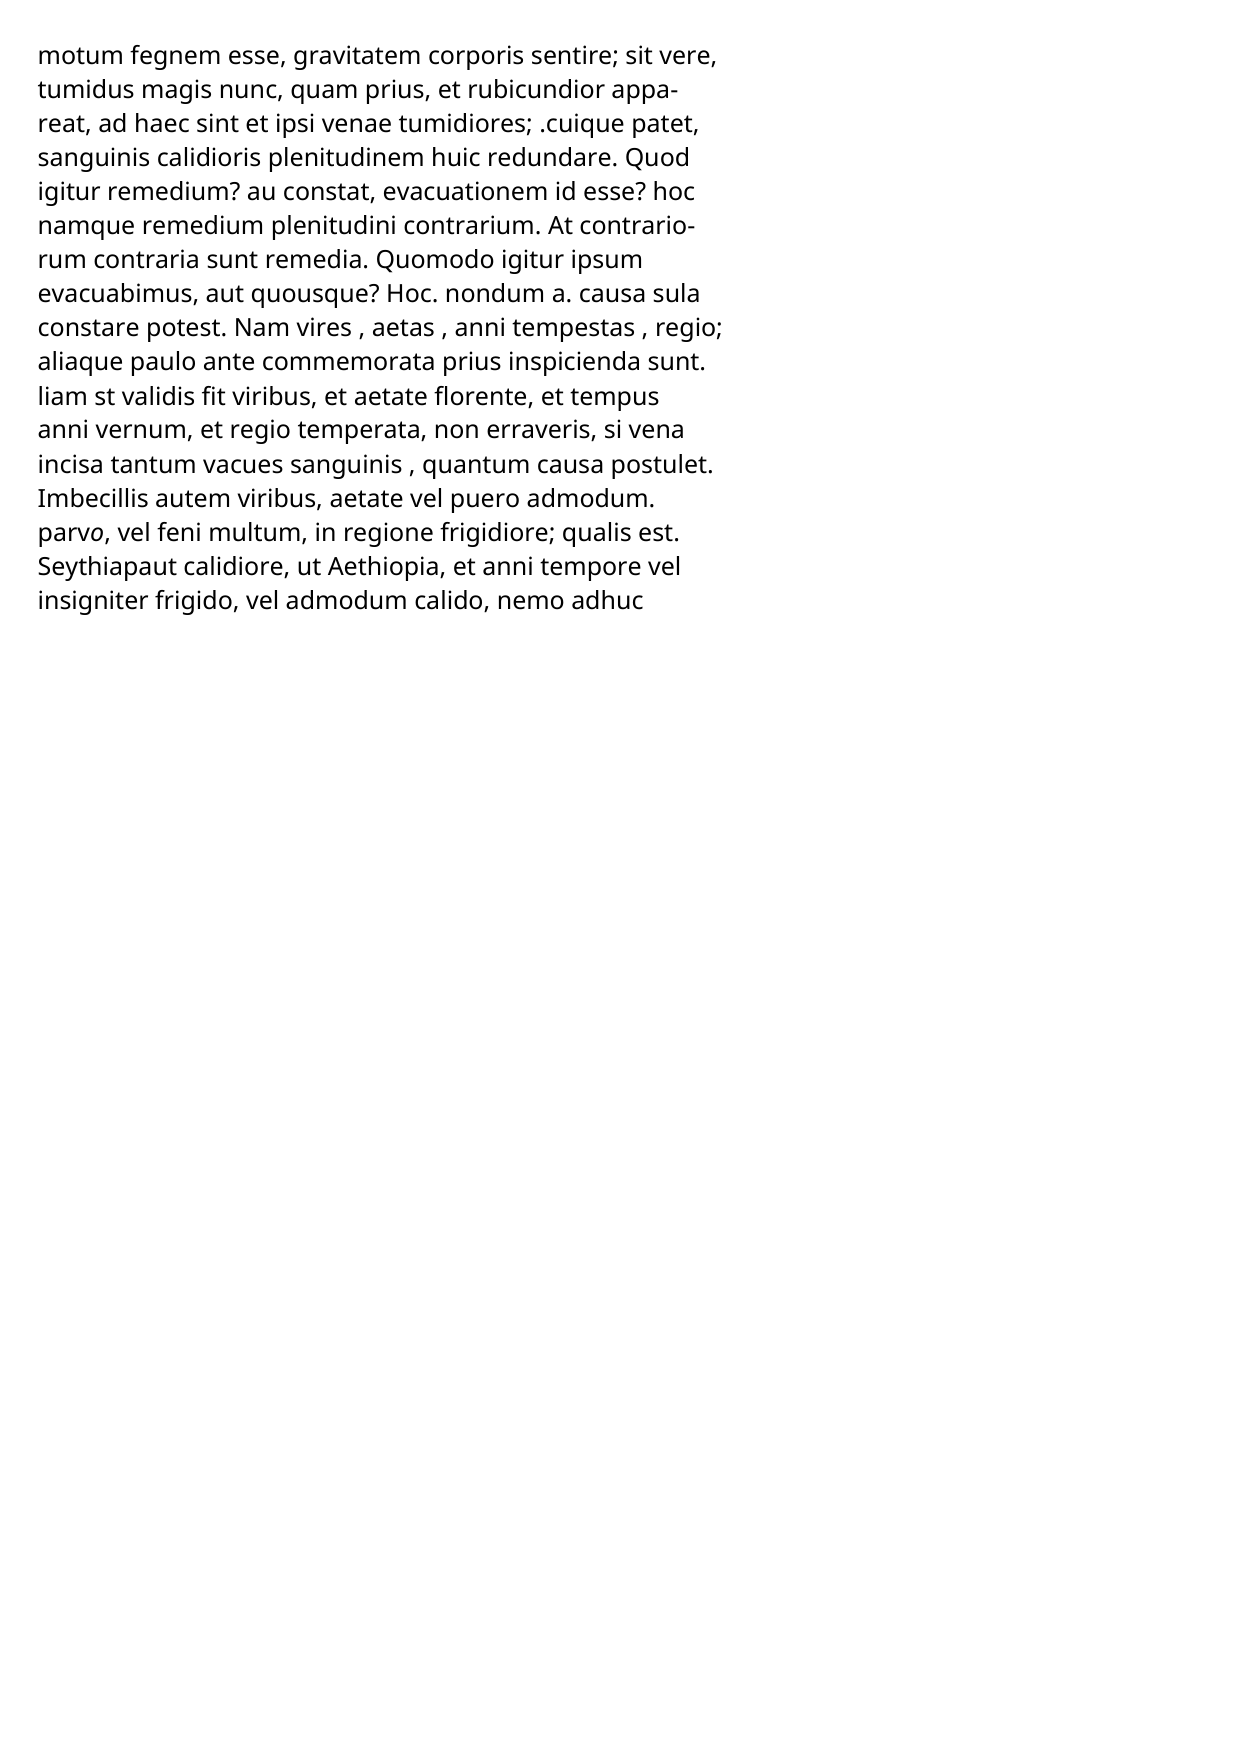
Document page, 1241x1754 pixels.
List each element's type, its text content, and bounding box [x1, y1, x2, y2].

text motum fegnem esse, gravitatem corporis sentire; sit vere, tumidus magis nunc, quam prius, et rubicundior appa- reat, ad haec sint et ipsi venae tumidiores; .cuique patet, sanguinis calidioris plenitudinem huic redundare. Quod igitur remedium? au constat, evacuationem id esse? hoc namque remedium plenitudini contrarium. At contrario- rum contraria sunt remedia. Quomodo igitur ipsum evacuabimus, aut quousque? Hoc. nondum a. causa sula constare potest. Nam vires , aetas , anni tempestas , regio; aliaque paulo ante commemorata prius inspicienda sunt. liam st validis fit viribus, et aetate florente, et tempus anni vernum, et regio temperata, non erraveris, si vena incisa tantum vacues sanguinis , quantum causa postulet. Imbecillis autem viribus, aetate vel puero admodum. parvo, vel feni multum, in regione frigidiore; qualis est. Seythiapaut calidiore, ut Aethiopia, et anni tempore vel insigniter frigido, vel admodum calido, nemo adhuc [37, 37, 1203, 617]
